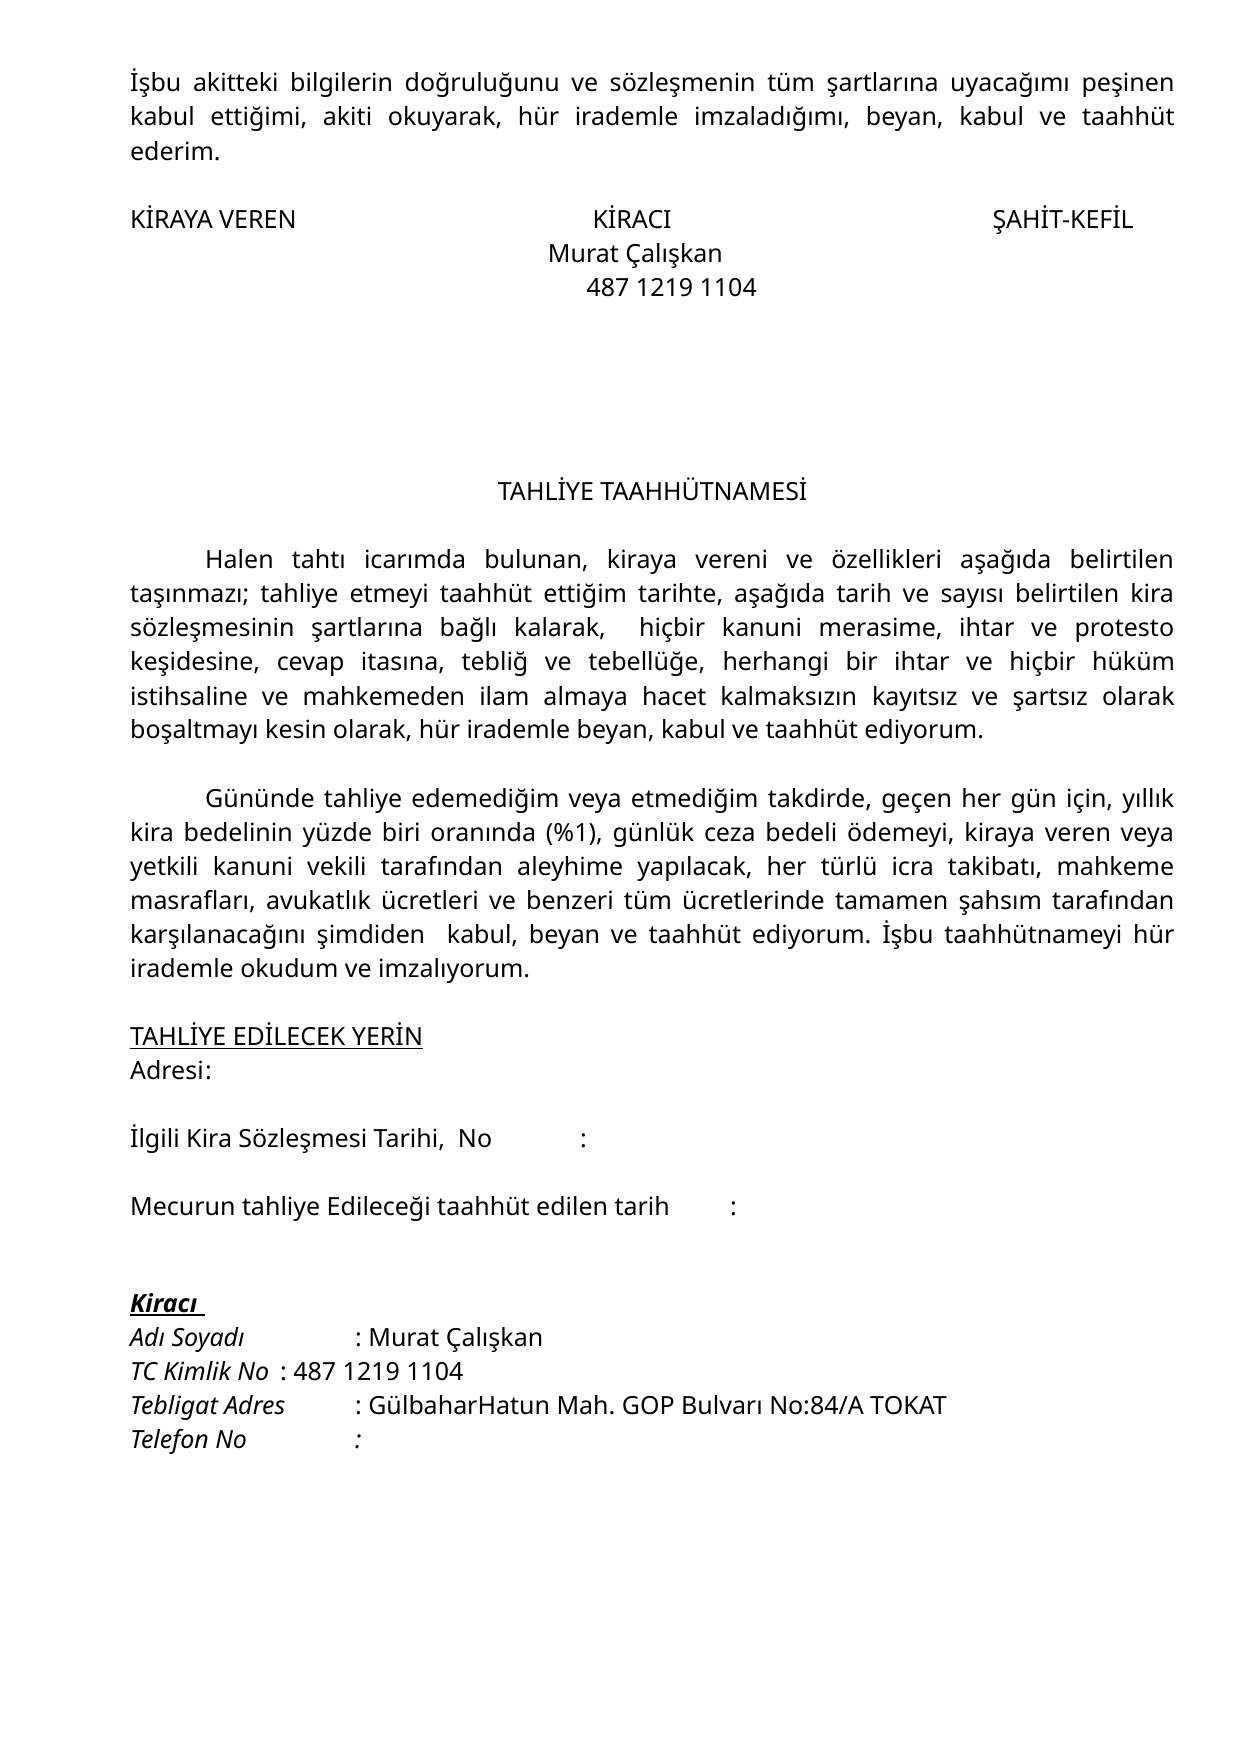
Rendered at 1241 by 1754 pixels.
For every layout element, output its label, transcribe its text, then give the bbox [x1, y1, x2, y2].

text Adı Soyadı : Murat Çalışkan [130, 1320, 1175, 1354]
text KİRAYA VEREN KİRACI ŞAHİT-KEFİL Murat Çalışkan [130, 201, 1175, 269]
text TC Kimlik No : 487 1219 1104 [130, 1354, 1175, 1388]
text Halen tahtı icarımda bulunan, kiraya vereni ve özellikleri aşağıda belirtilen taşınmazı; tahliye etmeyi taahhüt ettiğim tarihte, aşağıda tarih ve sayısı belirtilen kira sözleşmesinin şartlarına bağlı kalarak, hiçbir kanuni merasime, ihtar ve protesto keşidesine, cevap itasına, tebliğ ve tebellüğe, herhangi bir ihtar ve hiçbir hüküm istihsaline ve mahkemeden ilam almaya hacet kalmaksızın kayıtsız ve şartsız olarak boşaltmayı kesin olarak, hür irademle beyan, kabul ve taahhüt ediyorum. [130, 542, 1175, 746]
text Tebligat Adres : GülbaharHatun Mah. GOP Bulvarı No:84/A TOKAT [130, 1388, 1175, 1422]
text TAHLİYE TAAHHÜTNAMESİ [130, 474, 1175, 508]
text 487 1219 1104 [130, 269, 1175, 303]
text Kiracı [130, 1286, 1175, 1320]
text Mecurun tahliye Edileceği taahhüt edilen tarih : [130, 1189, 1175, 1223]
text TAHLİYE EDİLECEK YERİN [130, 1019, 1175, 1053]
text Gününde tahliye edemediğim veya etmediğim takdirde, geçen her gün için, yıllık kira bedelinin yüzde biri oranında (%1), günlük ceza bedeli ödemeyi, kiraya veren veya yetkili kanuni vekili tarafından aleyhime yapılacak, her türlü icra takibatı, mahkeme masrafları, avukatlık ücretleri ve benzeri tüm ücretlerinde tamamen şahsım tarafından karşılanacağını şimdiden kabul, beyan ve taahhüt ediyorum. İşbu taahhütnameyi hür irademle okudum ve imzalıyorum. [130, 780, 1175, 985]
text İlgili Kira Sözleşmesi Tarihi, No : [130, 1121, 1175, 1155]
text Adresi : [130, 1053, 1175, 1087]
text İşbu akitteki bilgilerin doğruluğunu ve sözleşmenin tüm şartlarına uyacağımı peşinen kabul ettiğimi, akiti okuyarak, hür irademle imzaladığımı, beyan, kabul ve taahhüt ederim. [130, 65, 1175, 167]
text Telefon No : [130, 1422, 1175, 1456]
